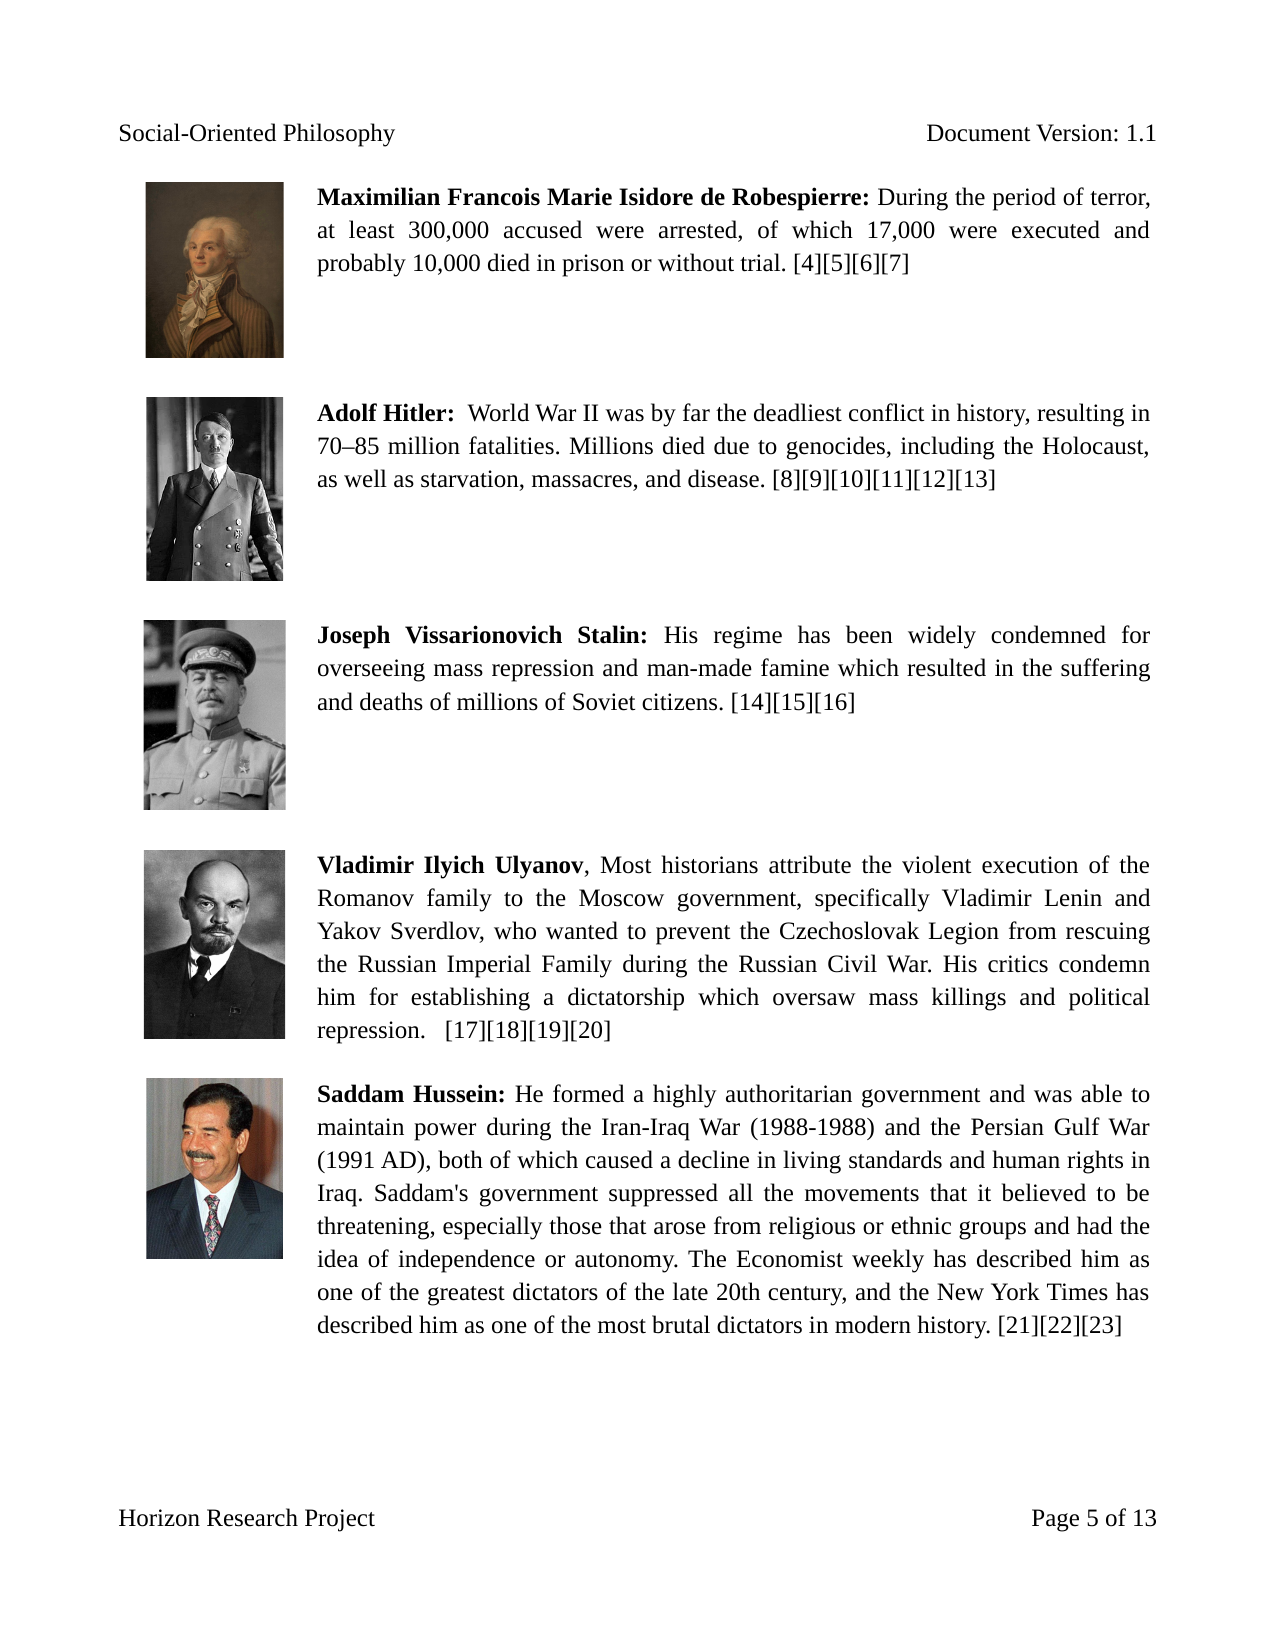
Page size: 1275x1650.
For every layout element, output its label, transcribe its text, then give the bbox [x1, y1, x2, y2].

picture [143, 620, 286, 810]
table_header Maximilian Francois Marie Isidore de Robespierre: During the period of terror, at least 300,000 accused were arrested, of which 17,000 were executed and probably 10,000 died in prison or without trial. [4][5][6][7] [311, 176, 1157, 392]
table_cell Vladimir Ilyich Ulyanov, Most historians attribute the violent execution of the Romanov family to the Moscow government, specifically Vladimir Lenin and Yakov Sverdlov, who wanted to prevent the Czechoslovak Legion from rescuing the Russian Imperial Family during the Russian Civil War. His critics condemn him for establishing a dictatorship which oversaw mass killings and political repression. [17][18][19][20] [311, 844, 1157, 1073]
picture [146, 1078, 283, 1259]
picture [143, 850, 286, 1039]
table_cell [118, 392, 311, 615]
picture [145, 182, 284, 358]
table_cell Adolf Hitler: World War II was by far the deadliest conflict in history, resulting in 70–85 million fatalities. Millions died due to genocides, including the Holocaust, as well as starvation, massacres, and disease. [8][9][10][11][12][13] [311, 392, 1157, 615]
picture [146, 397, 284, 581]
table_cell [118, 615, 311, 844]
table_cell [118, 1073, 311, 1359]
table_cell Saddam Hussein: He formed a highly authoritarian government and was able to maintain power during the Iran-Iraq War (1988-1988) and the Persian Gulf War (1991 AD), both of which caused a decline in living standards and human rights in Iraq. Saddam's government suppressed all the movements that it believed to be threatening, especially those that arose from religious or ethnic groups and had the idea of independence or autonomy. The Economist weekly has described him as one of the greatest dictators of the late 20th century, and the New York Times has described him as one of the most brutal dictators in modern history. [21][22][23] [311, 1073, 1157, 1359]
table_cell [118, 844, 311, 1073]
table_cell Joseph Vissarionovich Stalin: His regime has been widely condemned for overseeing mass repression and man-made famine which resulted in the suffering and deaths of millions of Soviet citizens. [14][15][16] [311, 615, 1157, 844]
table_header [118, 176, 311, 392]
